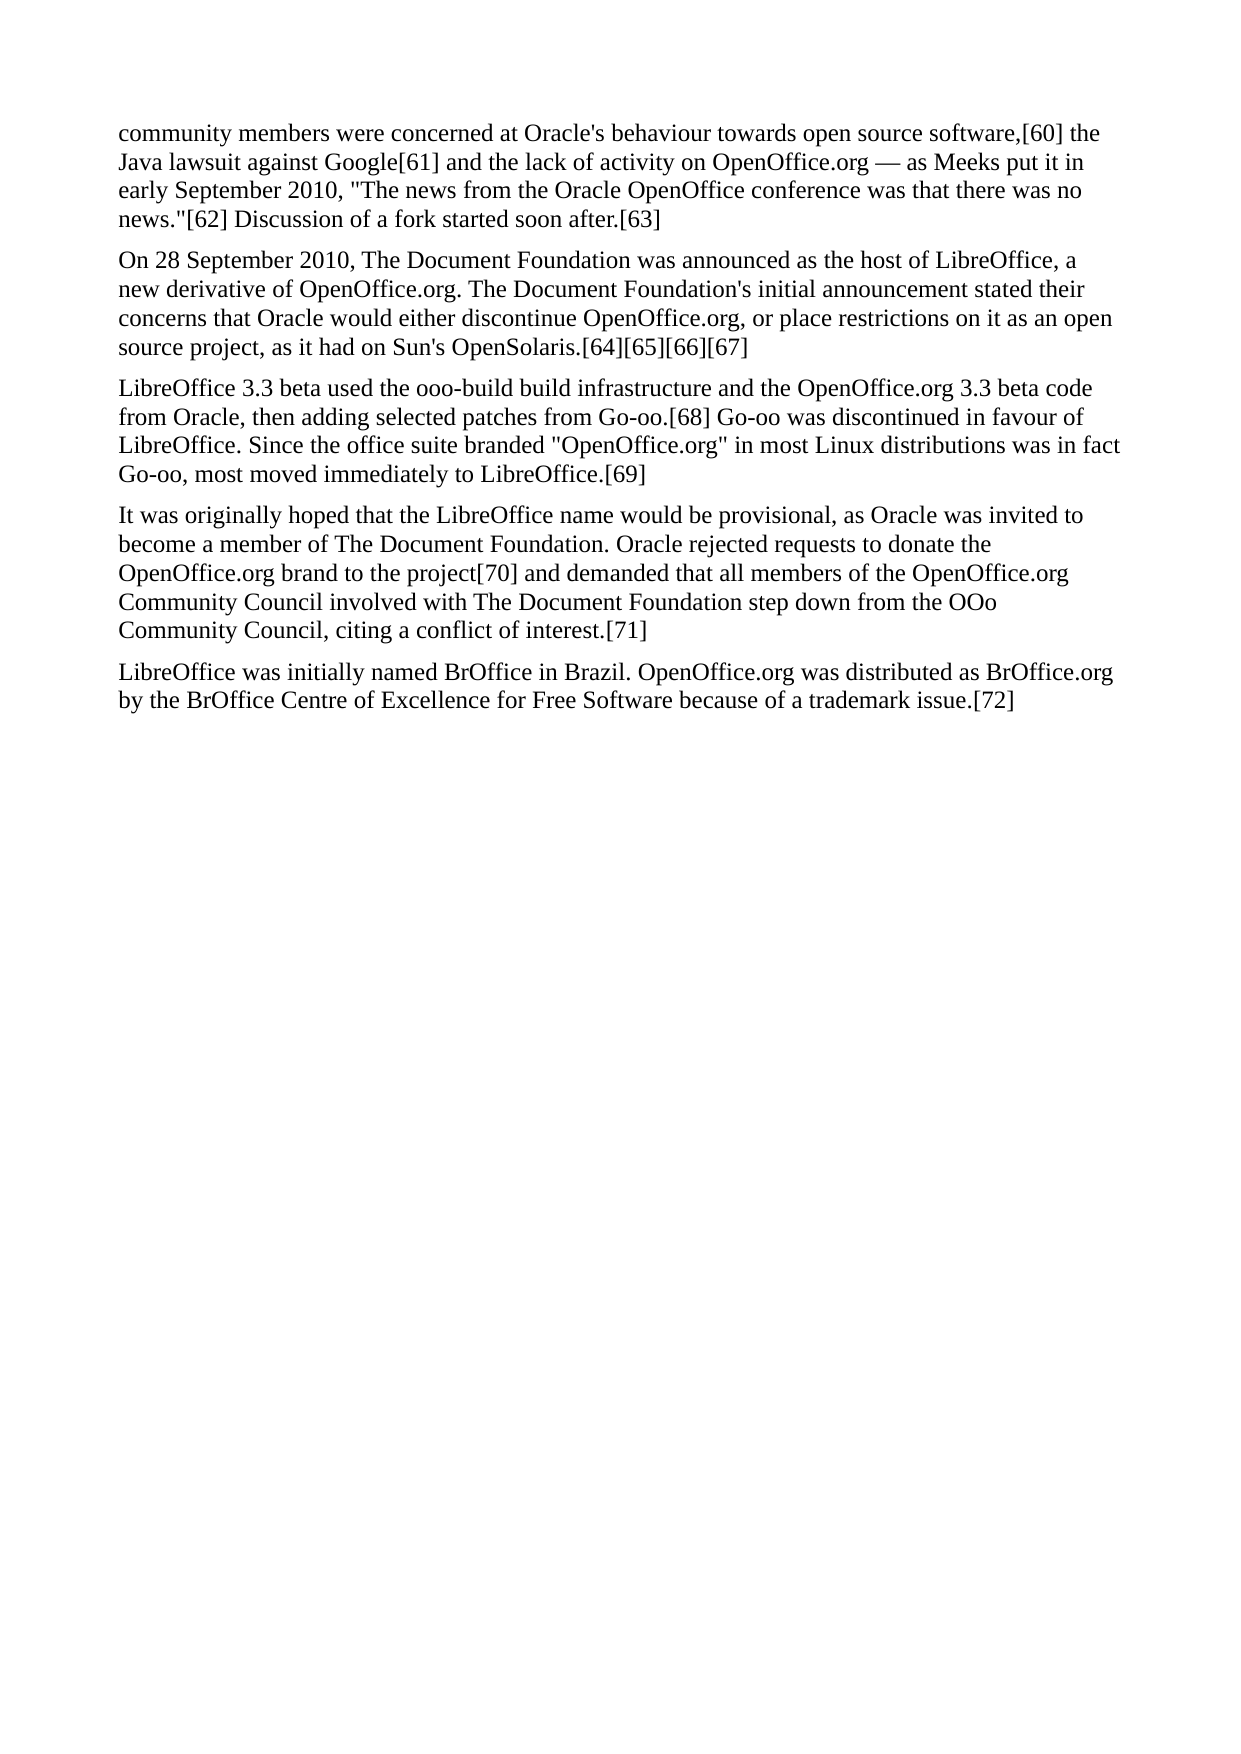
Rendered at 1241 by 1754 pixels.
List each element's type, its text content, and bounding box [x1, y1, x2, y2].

text It was originally hoped that the LibreOffice name would be provisional, as Oracle was invited to become a member of The Document Foundation. Oracle rejected requests to donate the OpenOffice.org brand to the project[70] and demanded that all members of the OpenOffice.org Community Council involved with The Document Foundation step down from the OOo Community Council, citing a conflict of interest.[71] [118, 501, 1122, 644]
text On 28 September 2010, The Document Foundation was announced as the host of LibreOffice, a new derivative of OpenOffice.org. The Document Foundation's initial announcement stated their concerns that Oracle would either discontinue OpenOffice.org, or place restrictions on it as an open source project, as it had on Sun's OpenSolaris.[64][65][66][67] [118, 246, 1122, 361]
text LibreOffice was initially named BrOffice in Brazil. OpenOffice.org was distributed as BrOffice.org by the BrOffice Centre of Excellence for Free Software because of a trademark issue.[72] [118, 657, 1122, 714]
text community members were concerned at Oracle's behaviour towards open source software,[60] the Java lawsuit against Google[61] and the lack of activity on OpenOffice.org — as Meeks put it in early September 2010, "The news from the Oracle OpenOffice conference was that there was no news."[62] Discussion of a fork started soon after.[63] [118, 118, 1122, 233]
text LibreOffice 3.3 beta used the ooo-build build infrastructure and the OpenOffice.org 3.3 beta code from Oracle, then adding selected patches from Go-oo.[68] Go-oo was discontinued in favour of LibreOffice. Since the office suite branded "OpenOffice.org" in most Linux distributions was in fact Go-oo, most moved immediately to LibreOffice.[69] [118, 373, 1122, 488]
